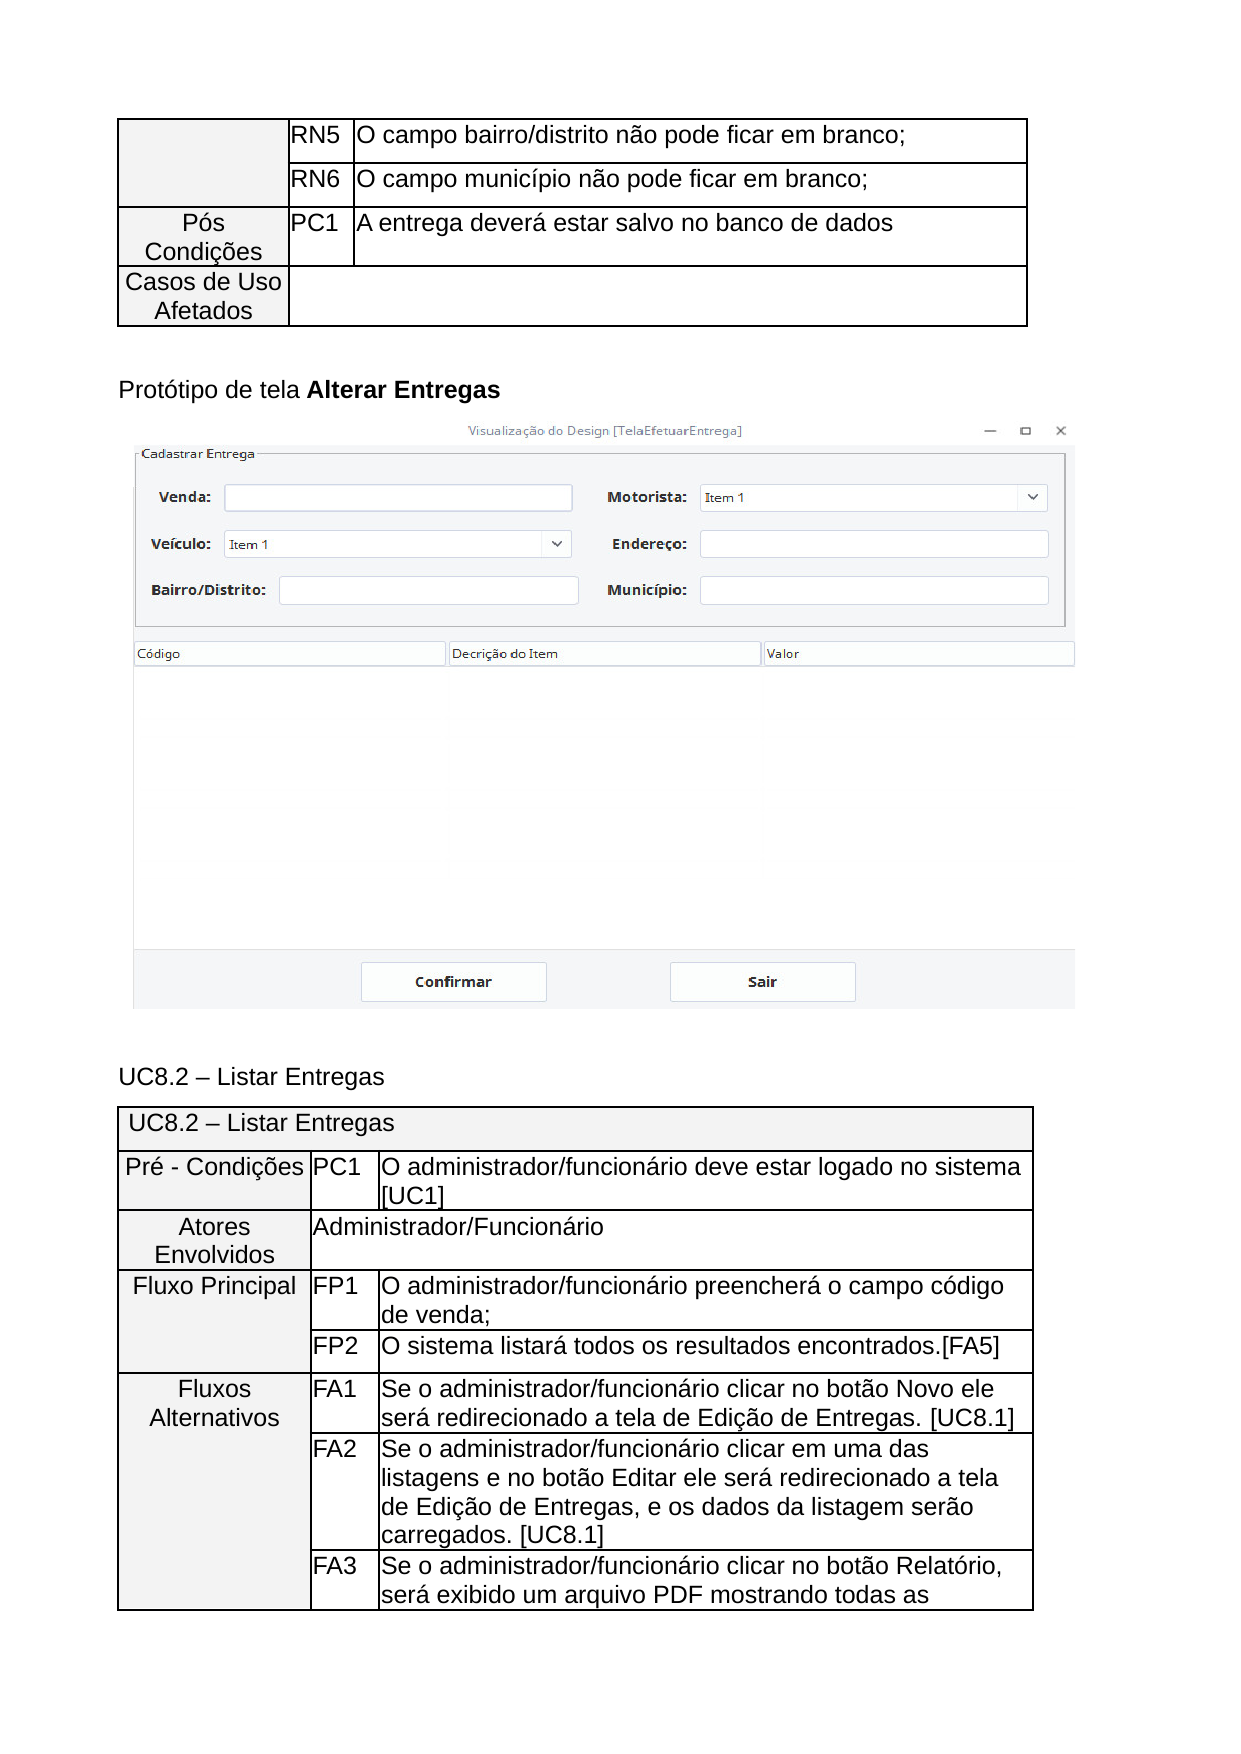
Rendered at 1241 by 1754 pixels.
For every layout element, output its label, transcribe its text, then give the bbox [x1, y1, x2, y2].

table_cell Se o administrador/funcionário clicar em uma das listagens e no botão Editar ele será redirecionado a tela de Edição de Entregas, e os dados da listagem serão carregados. [UC8.1] [380, 1434, 1032, 1549]
table_cell Casos de Uso Afetados [119, 267, 288, 325]
table_cell Pré - Condições [119, 1152, 310, 1209]
table_cell [119, 120, 288, 206]
table_cell Pós Condições [119, 208, 288, 265]
text Protótipo de tela Alterar Entregas [118, 376, 1122, 404]
table_cell O campo município não pode ficar em branco; [355, 164, 1026, 206]
table_cell O sistema listará todos os resultados encontrados.[FA5] [380, 1331, 1032, 1372]
table_cell PC1 [312, 1152, 378, 1209]
table_cell Atores Envolvidos [119, 1211, 310, 1269]
table_cell FA1 [312, 1374, 378, 1432]
table_cell FP1 [312, 1271, 378, 1328]
table_cell FA3 [312, 1551, 378, 1608]
table_header UC8.2 – Listar Entregas [119, 1108, 1032, 1150]
table_cell A entrega deverá estar salvo no banco de dados [355, 208, 1026, 265]
table_cell RN5 [290, 120, 353, 162]
table_cell PC1 [290, 208, 353, 265]
table_cell FA2 [312, 1434, 378, 1549]
text UC8.2 – Listar Entregas [118, 1062, 1122, 1090]
table_cell RN6 [290, 164, 353, 206]
table_cell Se o administrador/funcionário clicar no botão Relatório, será exibido um arquivo PDF mostrando todas as [380, 1551, 1032, 1608]
table_cell O administrador/funcionário preencherá o campo código de venda; [380, 1271, 1032, 1328]
table_cell FP2 [312, 1331, 378, 1372]
table_cell O administrador/funcionário deve estar logado no sistema [UC1] [380, 1152, 1032, 1209]
picture [133, 421, 1076, 1009]
table_cell Fluxos Alternativos [119, 1374, 310, 1608]
table_cell [290, 267, 1026, 325]
table_cell Se o administrador/funcionário clicar no botão Novo ele será redirecionado a tela de Edição de Entregas. [UC8.1] [380, 1374, 1032, 1432]
table_cell O campo bairro/distrito não pode ficar em branco; [355, 120, 1026, 162]
table_cell Administrador/Funcionário [312, 1211, 1032, 1269]
table_cell Fluxo Principal [119, 1271, 310, 1372]
